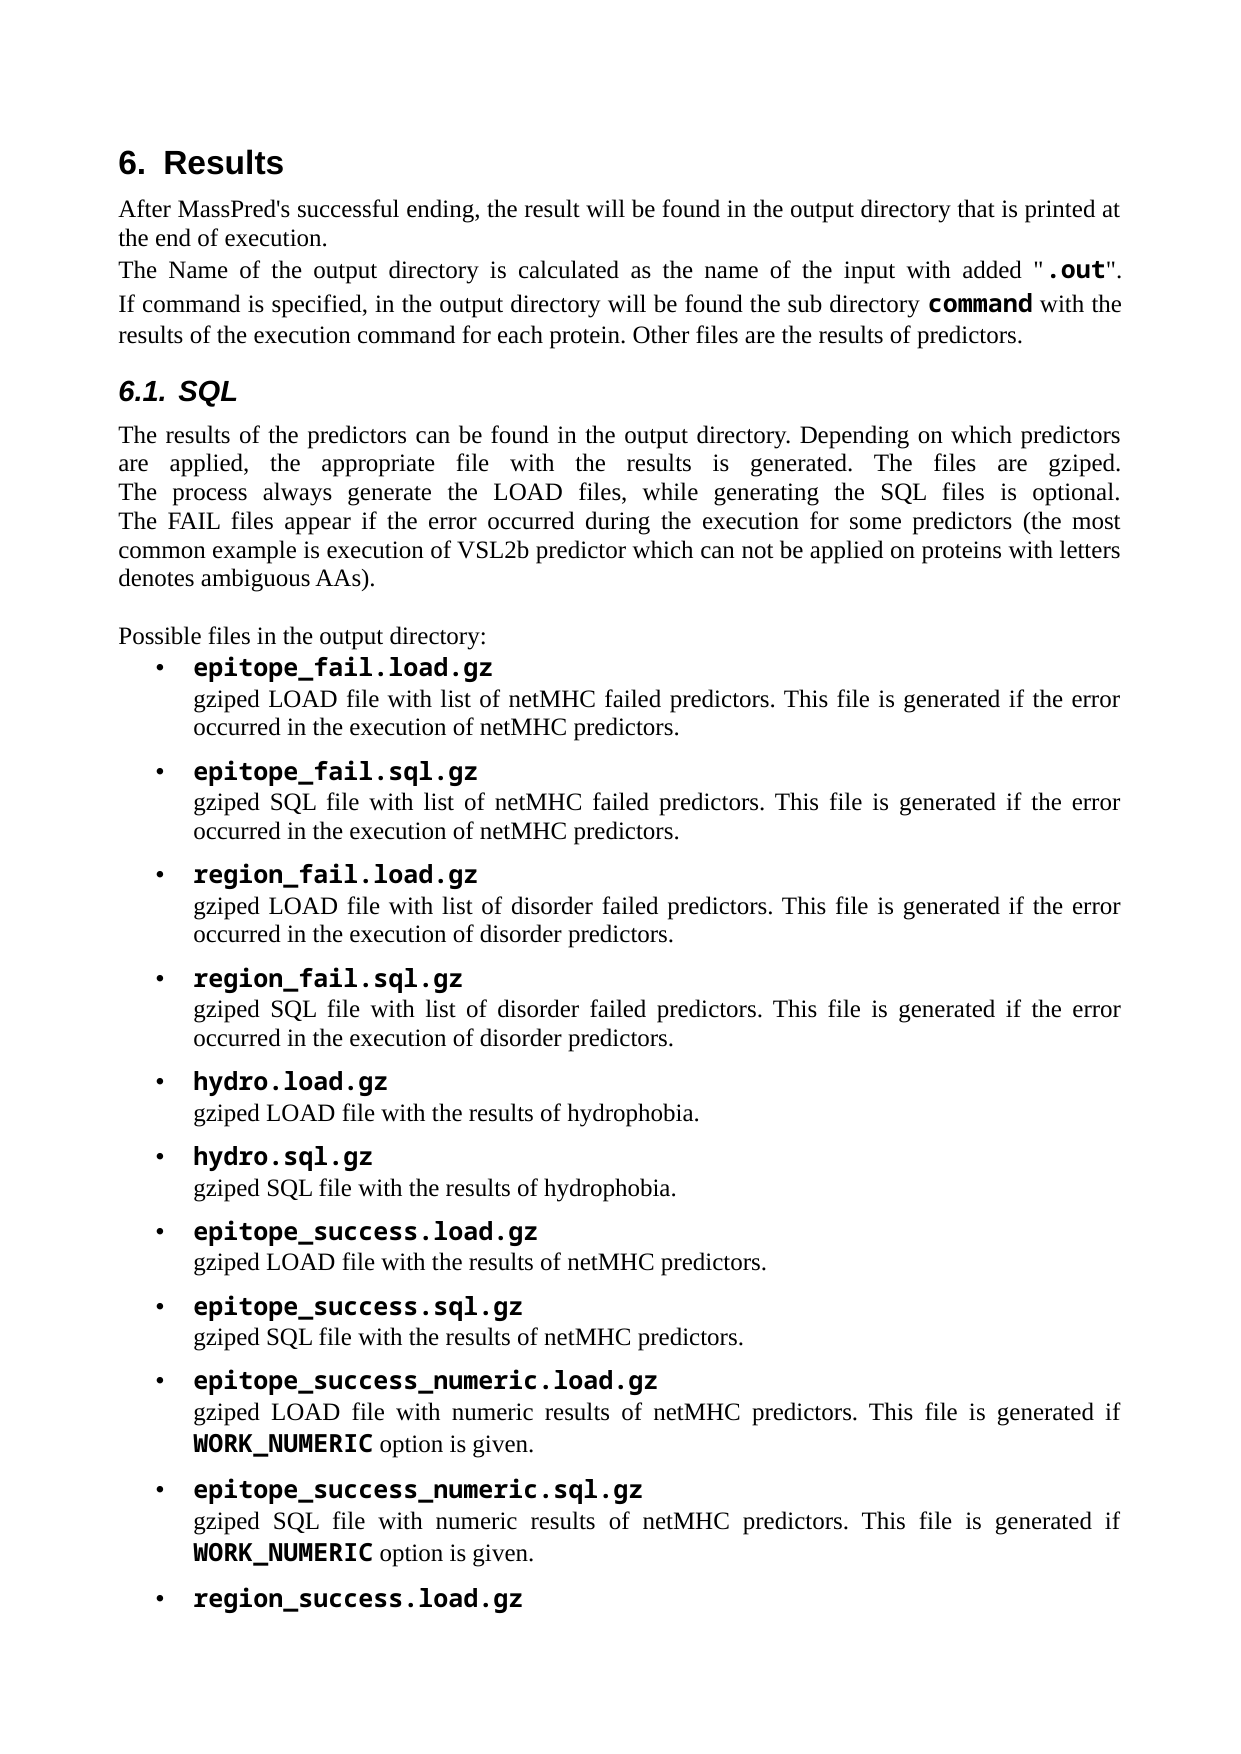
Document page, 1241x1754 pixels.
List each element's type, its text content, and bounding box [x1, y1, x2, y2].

list epitope_success_numeric.sql.gz gziped SQL file with numeric results of netMHC predictors. This file is generated if WORK_NUMERIC option is given. [156, 1472, 1122, 1569]
list epitope_success.load.gz gziped LOAD file with the results of netMHC predictors. [156, 1213, 1122, 1276]
text After MassPred's successful ending, the result will be found in the output directory that is printed at the end of execution. [118, 194, 1122, 252]
list region_success.load.gz [156, 1581, 1122, 1615]
list epitope_fail.sql.gz gziped SQL file with list of netMHC failed predictors. This file is generated if the error occurred in the execution of netMHC predictors. [156, 753, 1122, 845]
text The results of the predictors can be found in the output directory. Depending on which predictors are applied, the appropriate file with the results is generated. The files are gziped. The process always generate the LOAD files, while generating the SQL files is optional. The FAIL files appear if the error occurred during the execution for some predictors (the most common example is execution of VSL2b predictor which can not be applied on proteins with letters denotes ambiguous AAs). [118, 420, 1122, 592]
list epitope_success_numeric.load.gz gziped LOAD file with numeric results of netMHC predictors. This file is generated if WORK_NUMERIC option is given. [156, 1363, 1122, 1460]
list epitope_success.sql.gz gziped SQL file with the results of netMHC predictors. [156, 1288, 1122, 1351]
text Possible files in the output directory: [118, 621, 1122, 650]
list hydro.load.gz gziped LOAD file with the results of hydrophobia. [156, 1064, 1122, 1127]
list epitope_fail.load.gz gziped LOAD file with list of netMHC failed predictors. This file is generated if the error occurred in the execution of netMHC predictors. [156, 650, 1122, 741]
subtitle SQL [118, 374, 1122, 407]
text The Name of the output directory is calculated as the name of the input with added ".out". If command is specified, in the output directory will be found the sub directory command with the results of the execution command for each protein. Other files are the results of predictors. [118, 252, 1122, 349]
list hydro.sql.gz gziped SQL file with the results of hydrophobia. [156, 1139, 1122, 1201]
list region_fail.sql.gz gziped SQL file with list of disorder failed predictors. This file is generated if the error occurred in the execution of disorder predictors. [156, 960, 1122, 1052]
list region_fail.load.gz gziped LOAD file with list of disorder failed predictors. This file is generated if the error occurred in the execution of disorder predictors. [156, 857, 1122, 948]
subtitle Results [118, 143, 1122, 182]
